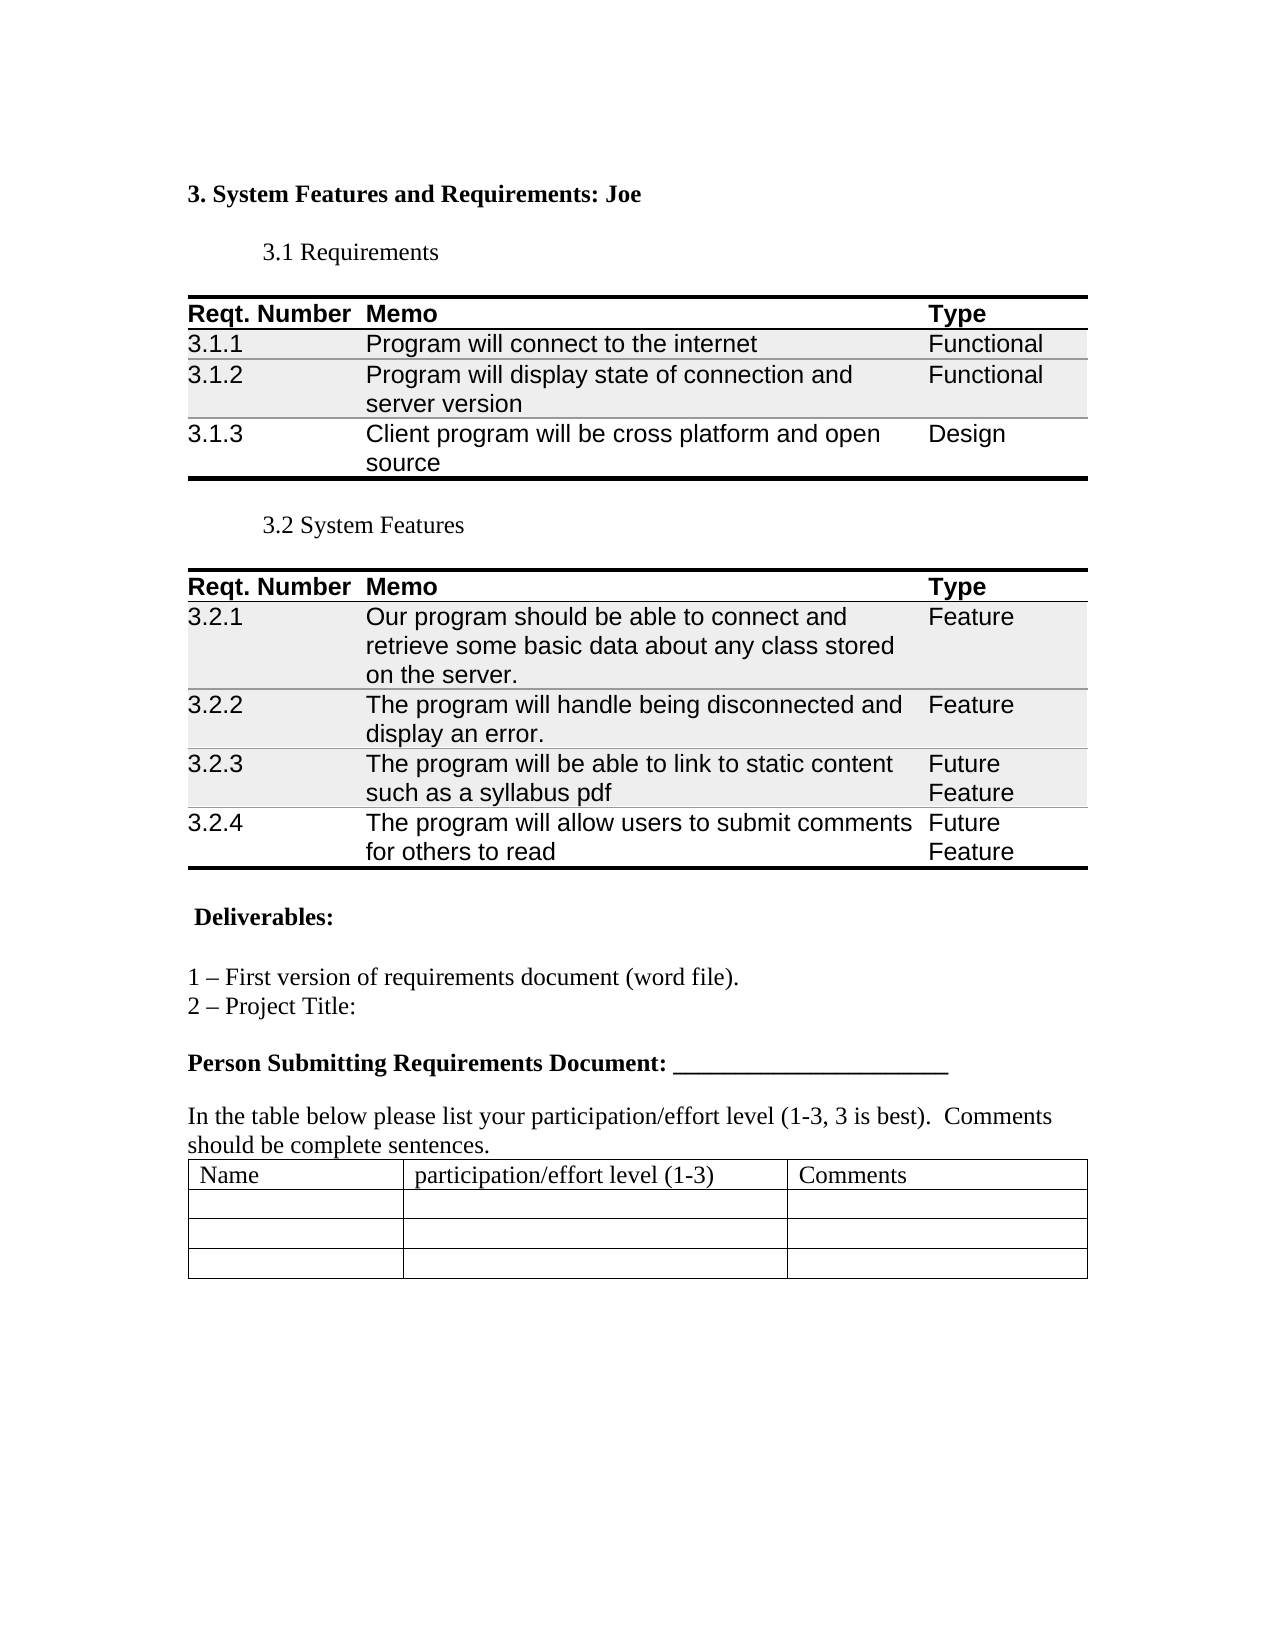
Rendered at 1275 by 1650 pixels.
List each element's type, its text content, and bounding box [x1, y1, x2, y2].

table_cell [788, 1190, 1087, 1218]
table_cell The program will handle being disconnected and display an error. [366, 690, 928, 747]
table_cell Future Feature [928, 749, 1087, 806]
table_cell [788, 1249, 1087, 1278]
table_cell [189, 1219, 403, 1248]
table_cell [788, 1219, 1087, 1248]
table_cell [189, 1249, 403, 1278]
table_header Type [928, 572, 1087, 601]
table_cell Client program will be cross platform and open source [366, 419, 928, 476]
table_header participation/effort level (1-3) [404, 1160, 787, 1188]
table_header Type [928, 299, 1087, 328]
table_cell Program will display state of connection and server version [366, 360, 928, 417]
table_header Memo [366, 572, 928, 601]
table_cell Feature [928, 690, 1087, 747]
table_header Name [189, 1160, 403, 1188]
table_cell [189, 1190, 403, 1218]
text 3.1 Requirements [187, 237, 1087, 266]
table_header Reqt. Number [188, 572, 366, 601]
table_cell Functional [928, 360, 1087, 417]
text In the table below please list your participation/effort level (1-3, 3 is best). Comments should be complete sentences. [187, 1101, 1087, 1159]
table_cell Functional [928, 330, 1087, 358]
table_cell Program will connect to the internet [366, 330, 928, 358]
table_cell Feature [928, 602, 1087, 688]
table_cell 3.2.1 [188, 602, 366, 688]
text 3.2 System Features [187, 510, 1087, 538]
table_cell 3.2.2 [188, 690, 366, 747]
table_header Comments [788, 1160, 1087, 1188]
table_cell 3.1.3 [188, 419, 366, 476]
table_cell Future Feature [928, 808, 1087, 866]
table_cell 3.2.3 [188, 749, 366, 806]
table_cell The program will allow users to submit comments for others to read [366, 808, 928, 866]
table_cell [404, 1249, 787, 1278]
text Person Submitting Requirements Document: ______________________ [187, 1048, 1087, 1077]
table_cell The program will be able to link to static content such as a syllabus pdf [366, 749, 928, 806]
table_cell 3.1.1 [188, 330, 366, 358]
table_header Memo [366, 299, 928, 328]
text 3. System Features and Requirements: Joe [187, 179, 1087, 208]
table_header Reqt. Number [188, 299, 366, 328]
text Deliverables: [187, 899, 1087, 933]
table_cell [404, 1219, 787, 1248]
text 1 – First version of requirements document (word file). [187, 962, 1087, 991]
table_cell Design [928, 419, 1087, 476]
table_cell 3.2.4 [188, 808, 366, 866]
table_cell 3.1.2 [188, 360, 366, 417]
table_cell Our program should be able to connect and retrieve some basic data about any class stored on the server. [366, 602, 928, 688]
text 2 – Project Title: [187, 991, 1087, 1019]
table_cell [404, 1190, 787, 1218]
